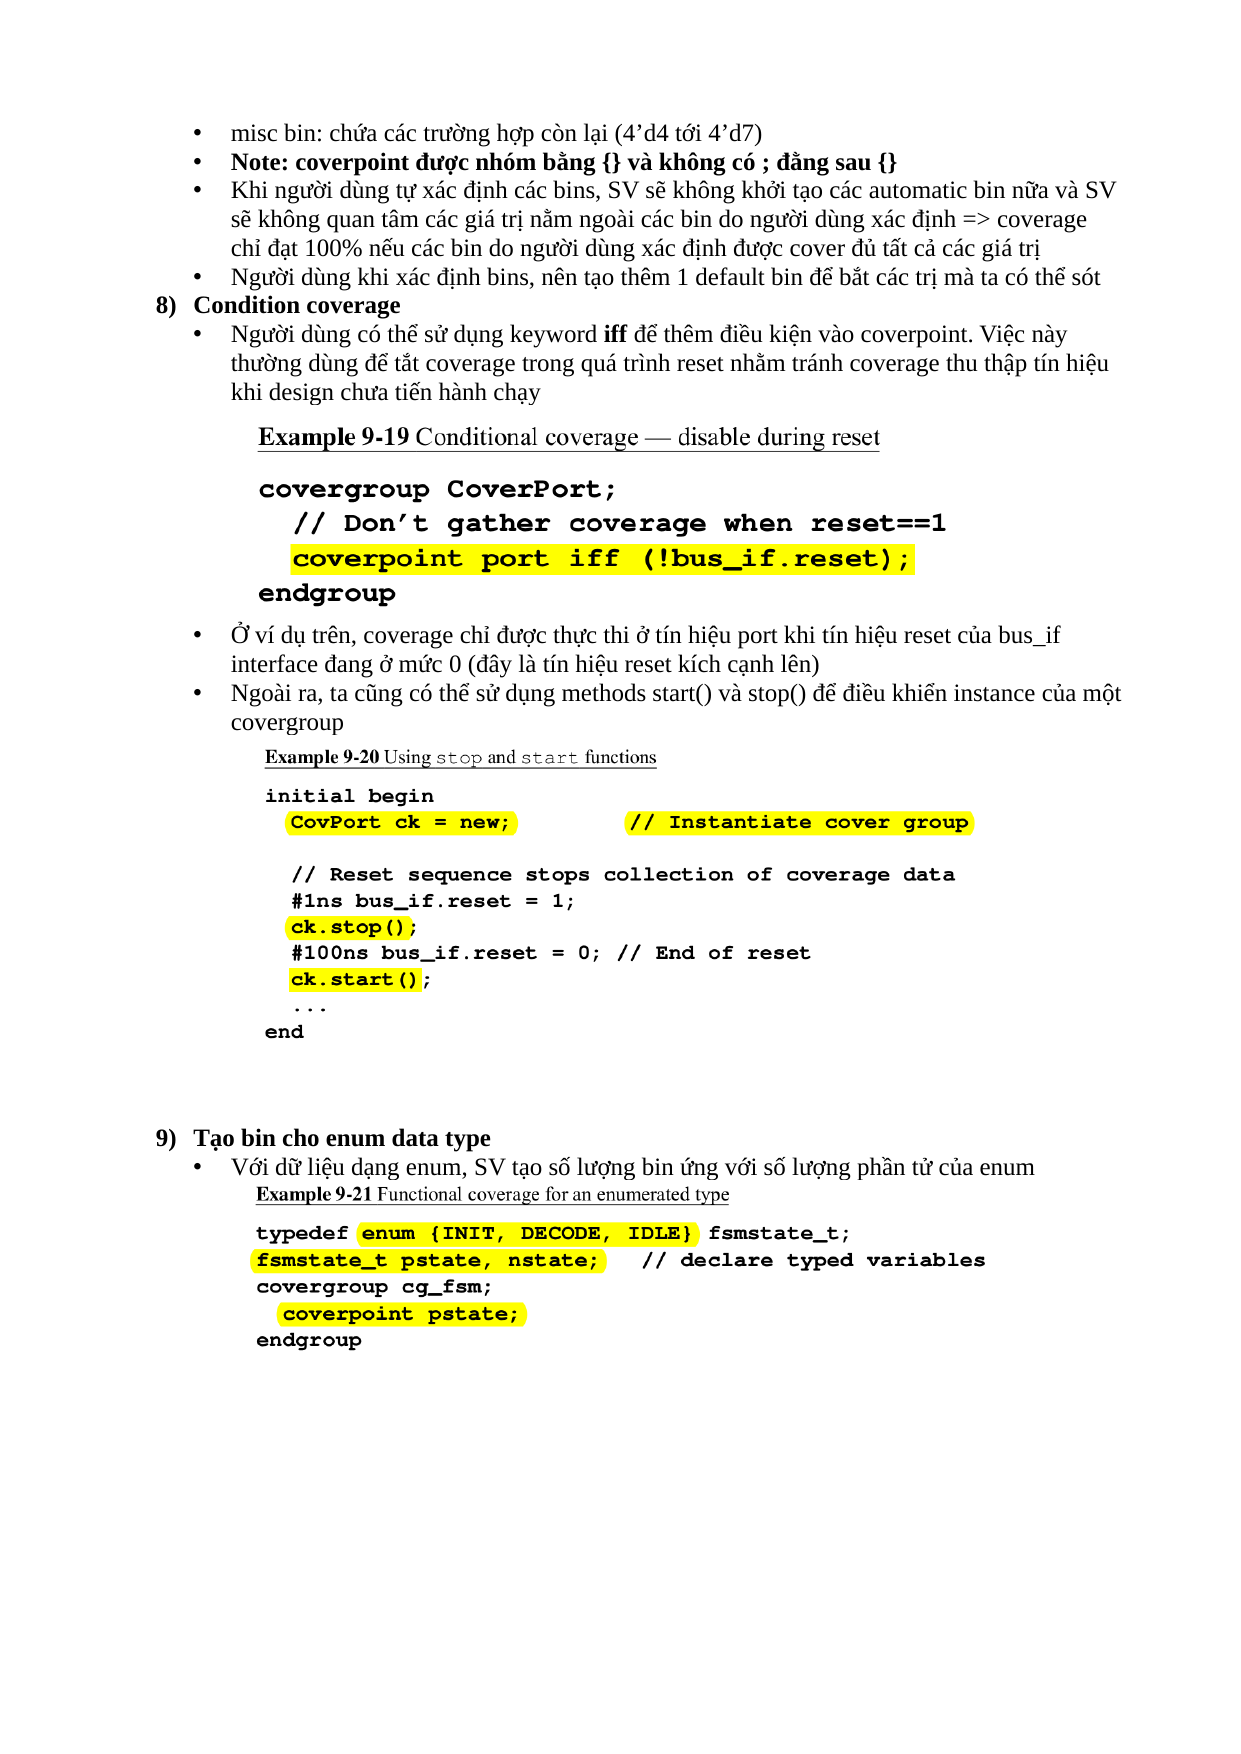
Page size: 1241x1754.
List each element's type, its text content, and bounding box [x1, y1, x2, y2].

list Người dùng có thể sử dụng keyword iff để thêm điều kiện vào coverpoint. Việc này thường dùng để tắt coverage trong quá trình reset nhằm tránh coverage thu thập tín hiệu khi design chưa tiến hành chạy [193, 319, 1122, 406]
picture [245, 405, 996, 621]
list Note: coverpoint được nhóm bằng {} và không có ; đằng sau {} [193, 147, 1122, 176]
picture [255, 735, 985, 1066]
list Người dùng khi xác định bins, nên tạo thêm 1 default bin để bắt các trị mà ta có thể sót [193, 262, 1122, 291]
list misc bin: chứa các trường hợp còn lại (4’d4 tới 4’d7) [193, 118, 1122, 147]
picture [248, 1180, 992, 1354]
list Khi người dùng tự xác định các bins, SV sẽ không khởi tạo các automatic bin nữa và SV sẽ không quan tâm các giá trị nằm ngoài các bin do người dùng xác định => coverage chỉ đạt 100% nếu các bin do người dùng xác định được cover đủ tất cả các giá trị [193, 176, 1122, 262]
list Với dữ liệu dạng enum, SV tạo số lượng bin ứng với số lượng phần tử của enum [193, 1152, 1122, 1180]
list Tạo bin cho enum data type [156, 1123, 1122, 1152]
list Ở ví dụ trên, coverage chỉ được thực thi ở tín hiệu port khi tín hiệu reset của bus_if interface đang ở mức 0 (đây là tín hiệu reset kích cạnh lên) [193, 406, 1122, 678]
list Condition coverage [156, 291, 1122, 319]
list Ngoài ra, ta cũng có thể sử dụng methods start() và stop() để điều khiển instance của một covergroup [193, 678, 1122, 736]
